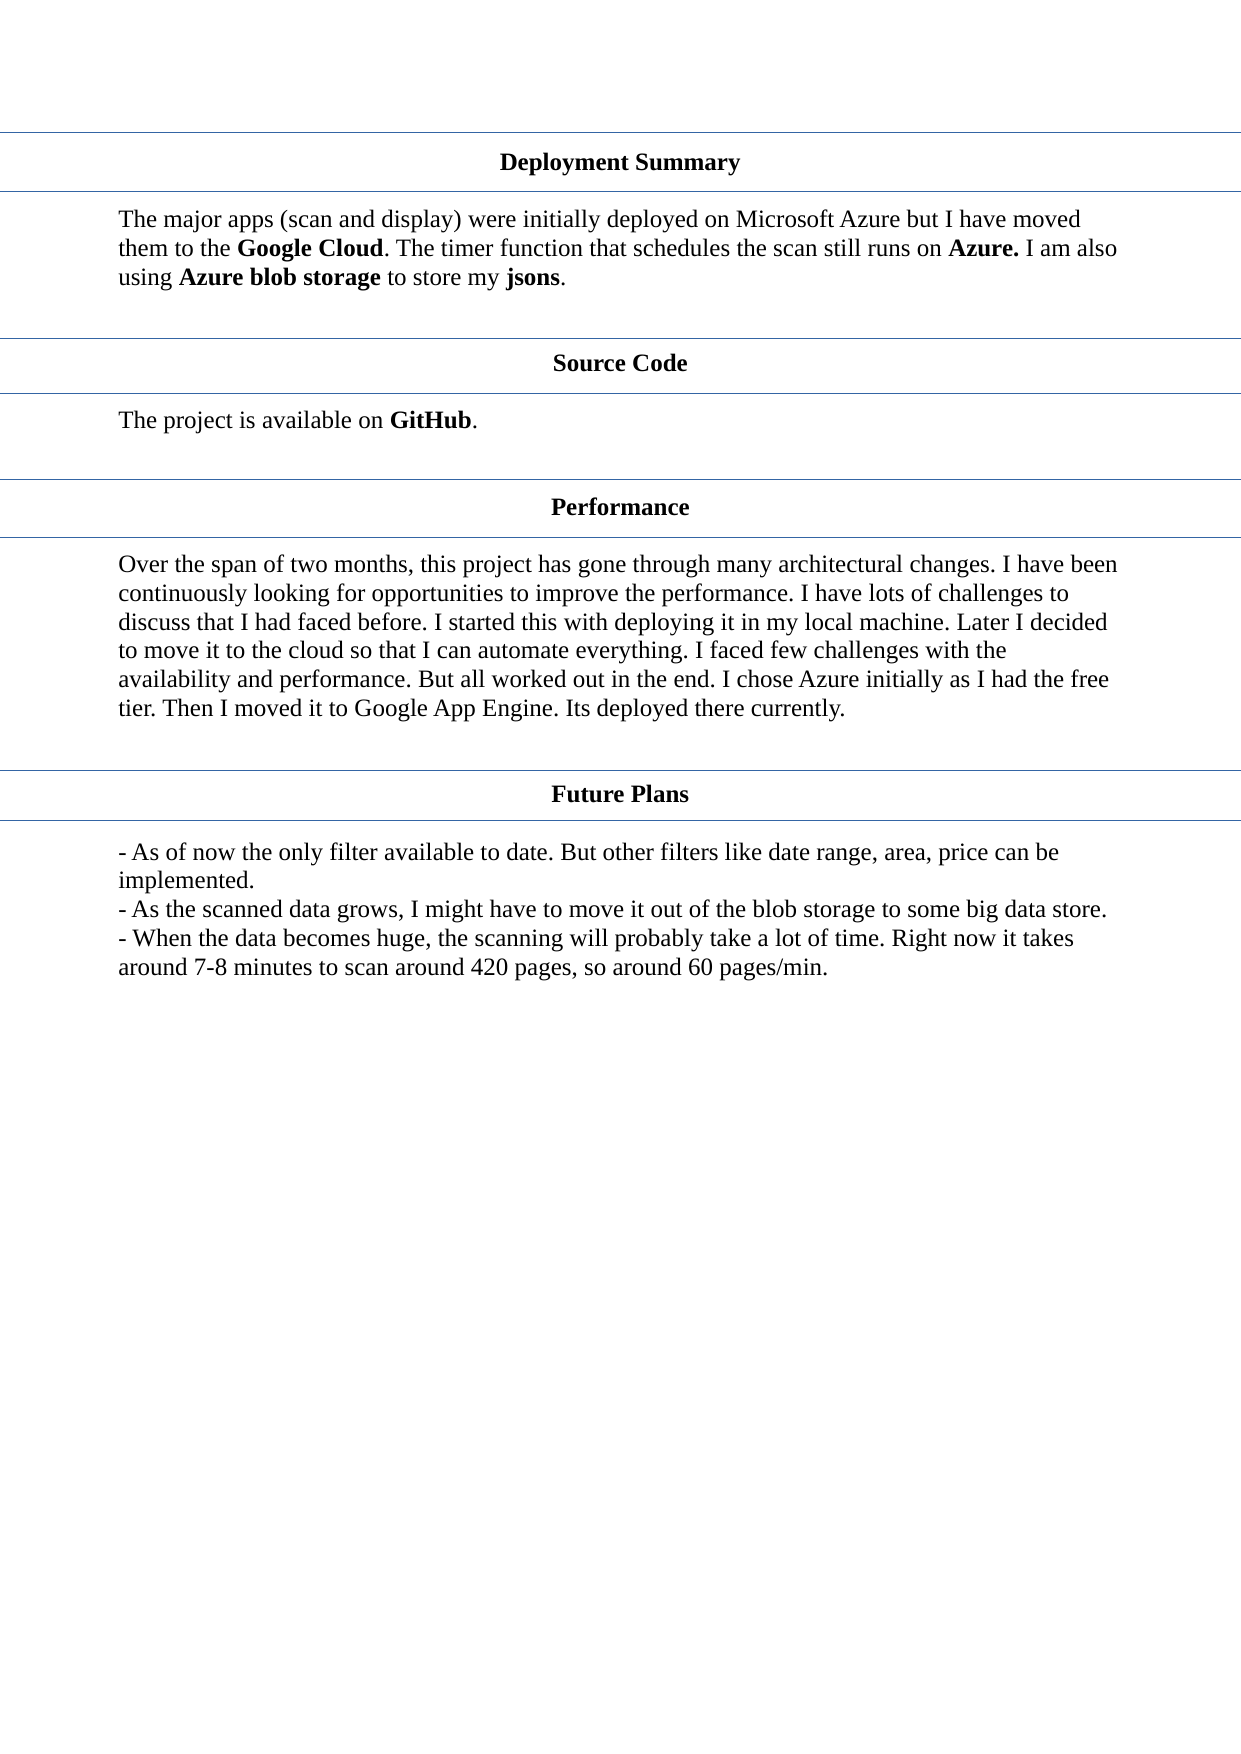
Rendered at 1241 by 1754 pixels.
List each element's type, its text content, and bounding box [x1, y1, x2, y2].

text Over the span of two months, this project has gone through many architectural changes. I have been continuously looking for opportunities to improve the performance. I have lots of challenges to discuss that I had faced before. I started this with deploying it in my local machine. Later I decided to move it to the cloud so that I can automate everything. I faced few challenges with the availability and performance. But all worked out in the end. I chose Azure initially as I had the free tier. Then I moved it to Google App Engine. Its deployed there currently. [118, 549, 1122, 722]
text The project is available on GitHub. [118, 406, 1122, 434]
text Source Code [118, 348, 1122, 377]
text - When the data becomes huge, the scanning will probably take a lot of time. Right now it takes around 7-8 minutes to scan around 420 pages, so around 60 pages/min. [118, 923, 1122, 981]
text - As of now the only filter available to date. But other filters like date range, area, price can be implemented. [118, 837, 1122, 894]
text The major apps (scan and display) were initially deployed on Microsoft Azure but I have moved them to the Google Cloud. The timer function that schedules the scan still runs on Azure. I am also using Azure blob storage to store my jsons. [118, 204, 1122, 291]
text Deployment Summary [118, 147, 1122, 176]
text Future Plans [118, 779, 1122, 808]
text Performance [118, 492, 1122, 521]
text - As the scanned data grows, I might have to move it out of the blob storage to some big data store. [118, 894, 1122, 923]
